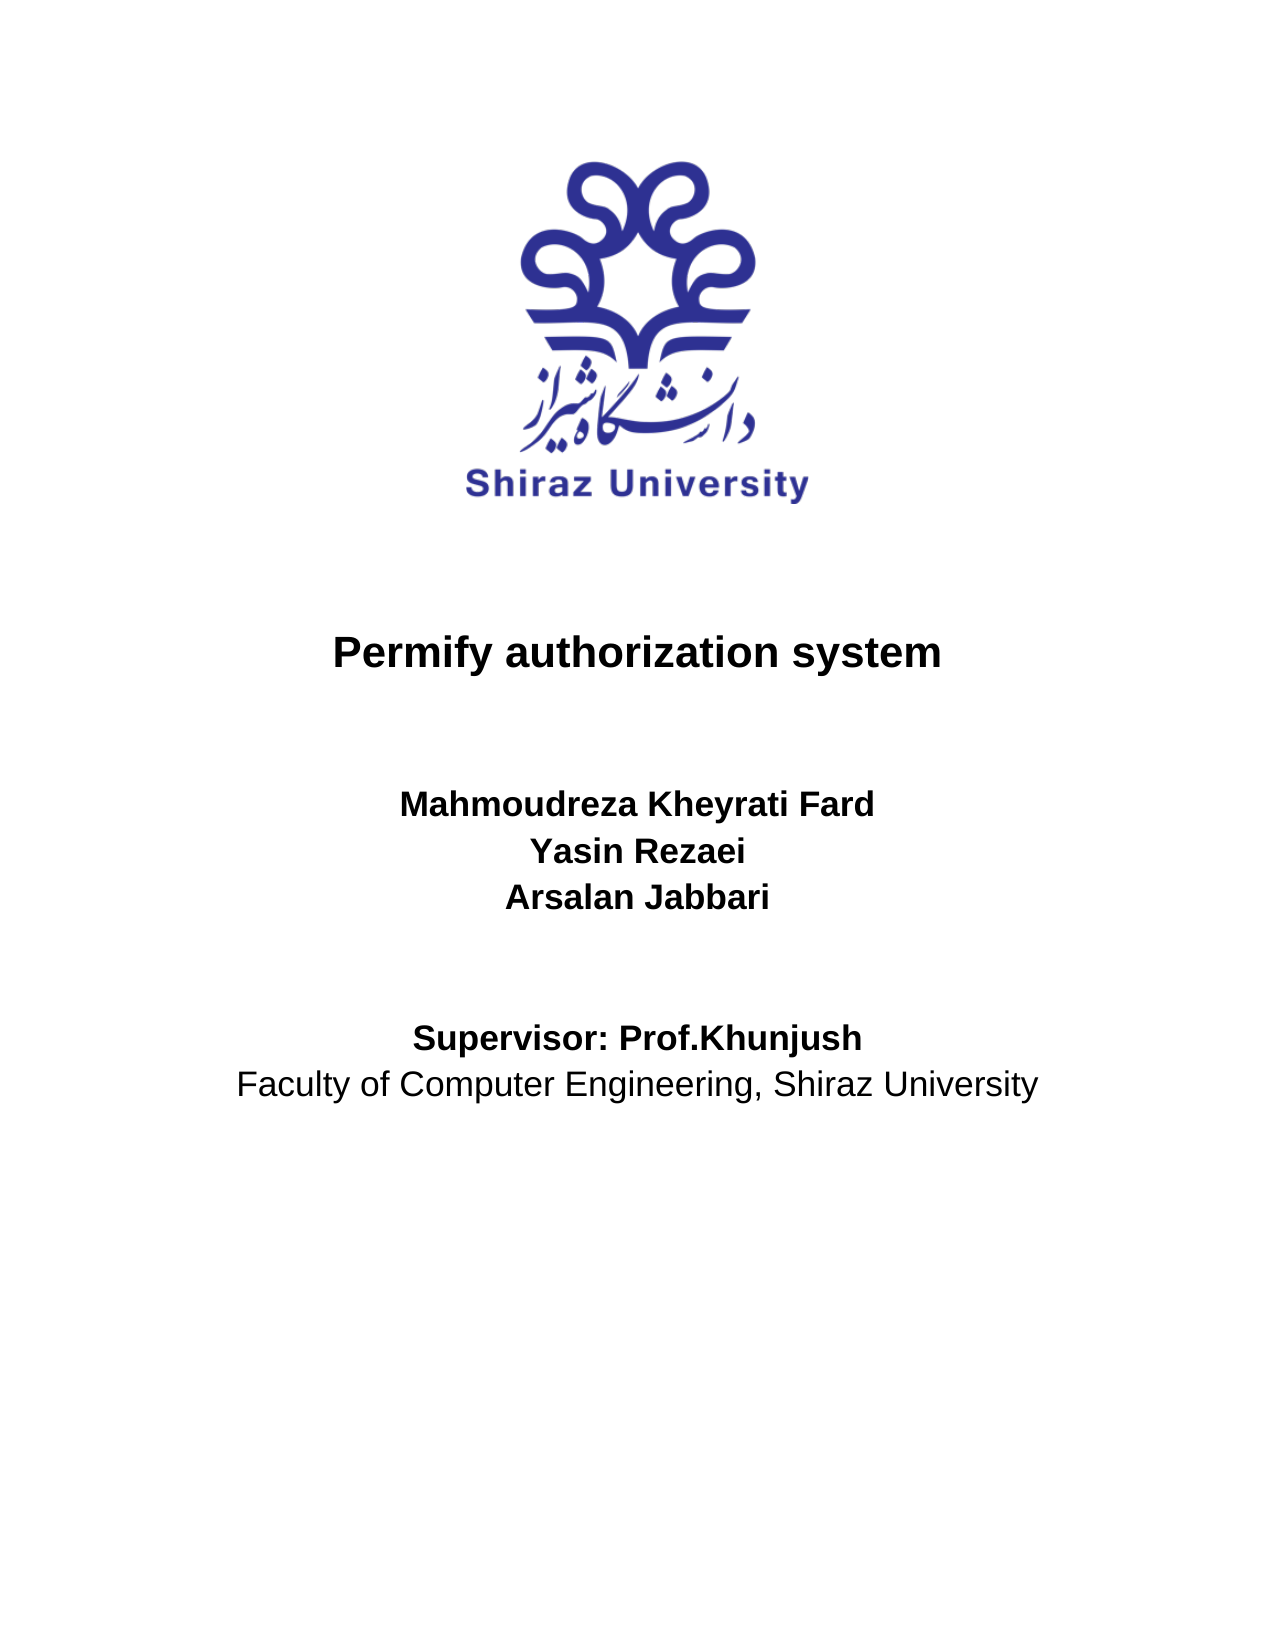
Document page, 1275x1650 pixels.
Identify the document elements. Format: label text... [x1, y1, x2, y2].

picture [466, 150, 809, 504]
text Permify authorization system [150, 626, 1125, 676]
text Supervisor: Prof.Khunjush [150, 1017, 1125, 1058]
text Yasin Rezaei [150, 830, 1125, 871]
text Mahmoudreza Kheyrati Fard [150, 783, 1125, 824]
text Faculty of Computer Engineering, Shiraz University [150, 1064, 1125, 1104]
text Arsalan Jabbari [150, 877, 1125, 917]
